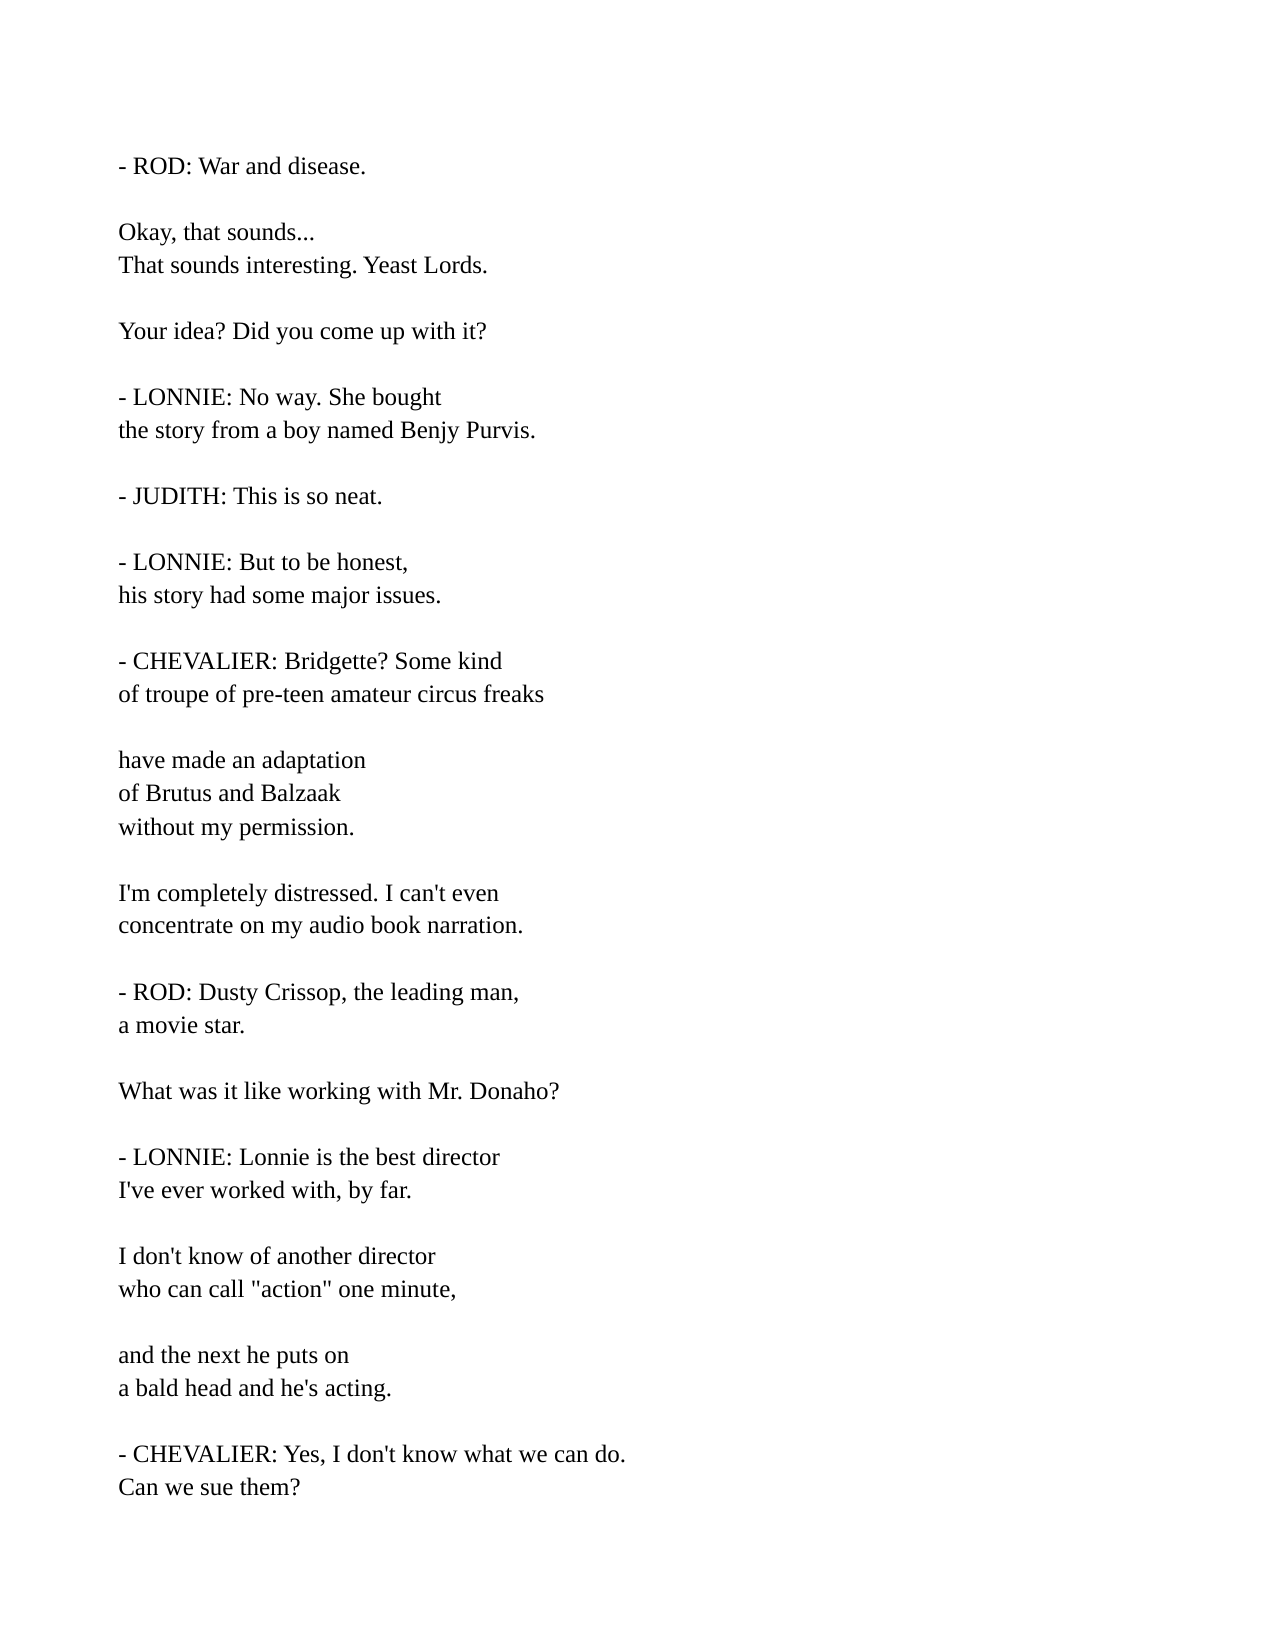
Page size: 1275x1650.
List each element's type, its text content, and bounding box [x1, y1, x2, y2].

text - ROD: War and disease. Okay, that sounds... That sounds interesting. Yeast Lords. Your idea? Did you come up with it? - LONNIE: No way. She bought the story from a boy named Benjy Purvis. - JUDITH: This is so neat. - LONNIE: But to be honest, his story had some major issues. - CHEVALIER: Bridgette? Some kind of troupe of pre-teen amateur circus freaks have made an adaptation of Brutus and Balzaak without my permission. I'm completely distressed. I can't even concentrate on my audio book narration. - ROD: Dusty Crissop, the leading man, a movie star. What was it like working with Mr. Donaho? - LONNIE: Lonnie is the best director I've ever worked with, by far. I don't know of another director who can call "action" one minute, and the next he puts on a bald head and he's acting. - CHEVALIER: Yes, I don't know what we can do. Can we sue them? [118, 118, 1157, 1501]
